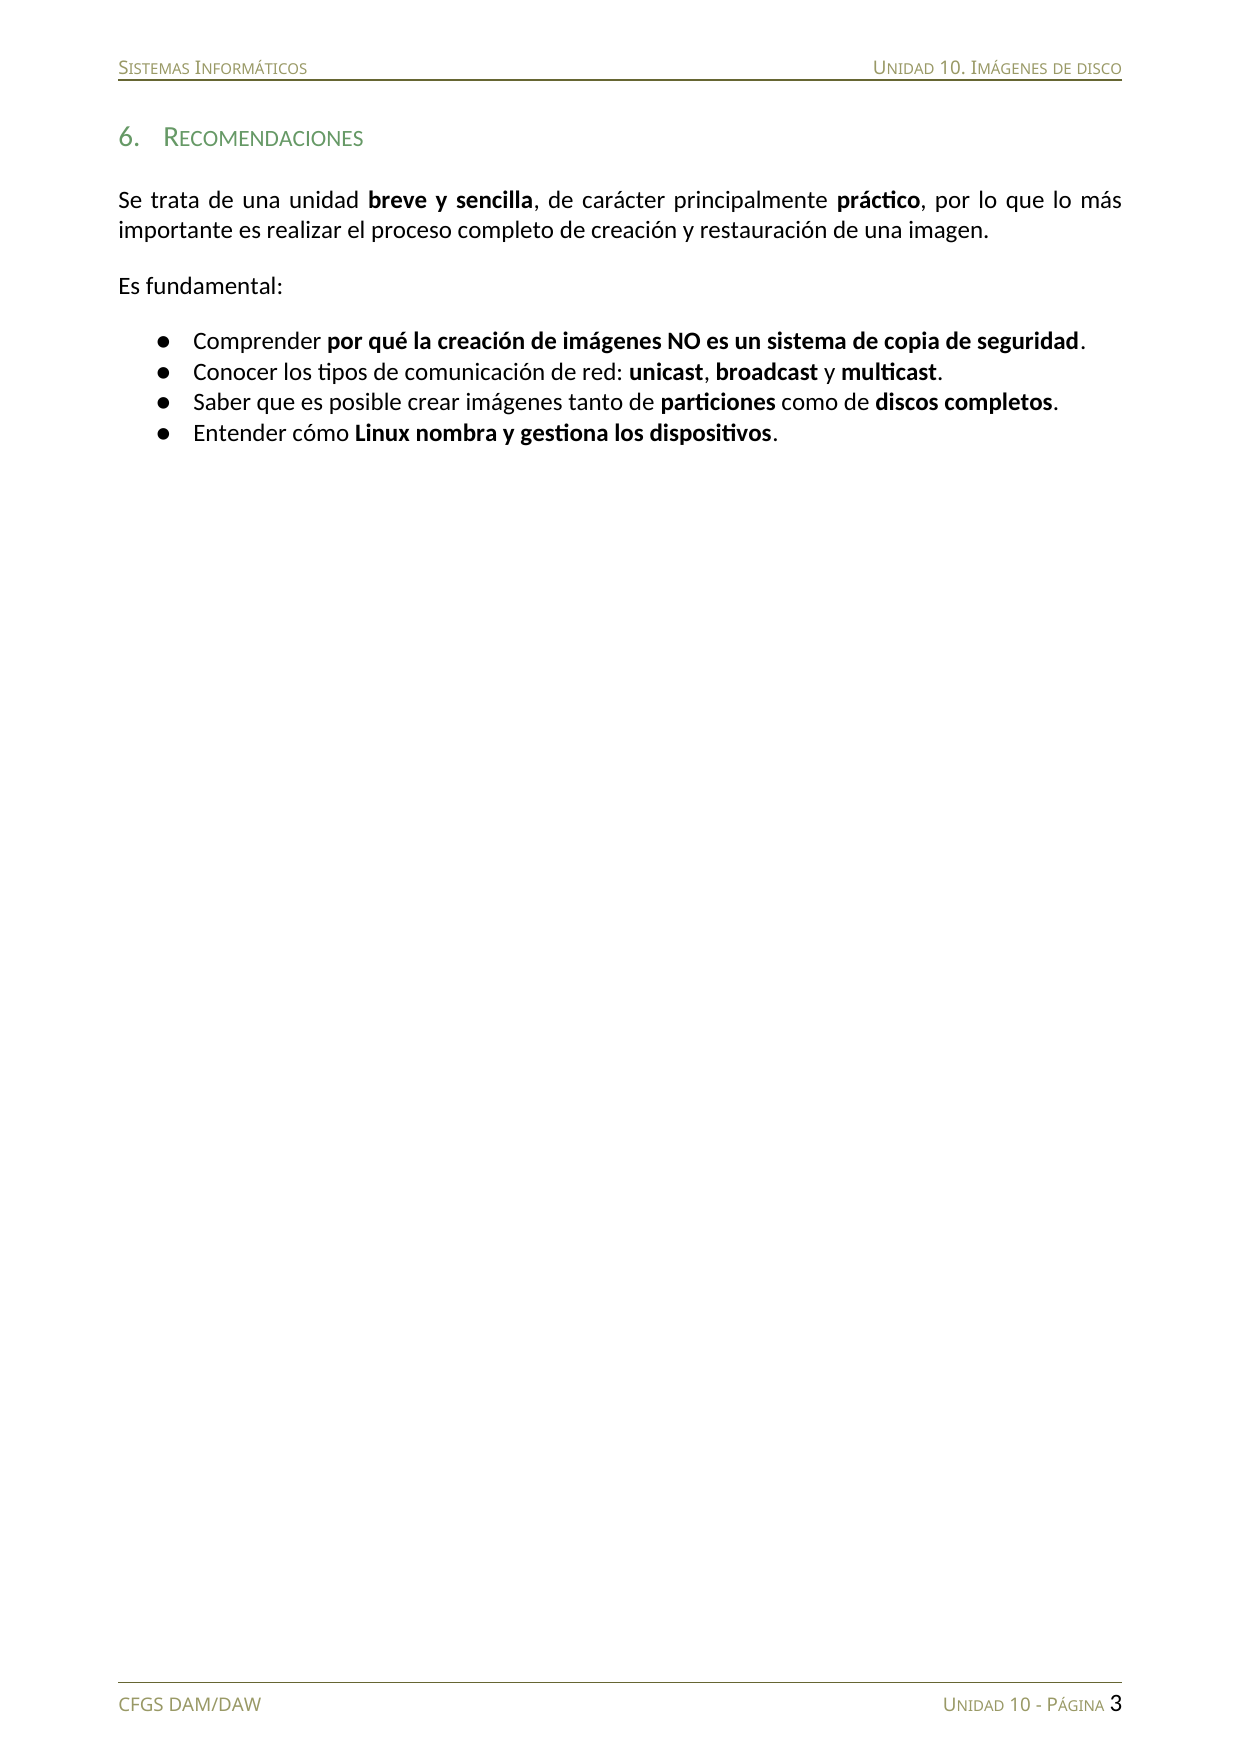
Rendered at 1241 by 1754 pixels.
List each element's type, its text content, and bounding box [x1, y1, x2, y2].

list Comprender por qué la creación de imágenes NO es un sistema de copia de seguridad. [156, 325, 1122, 356]
list Saber que es posible crear imágenes tanto de particiones como de discos completos. [156, 386, 1122, 417]
text Es fundamental: [118, 270, 1122, 300]
text Se trata de una unidad breve y sencilla, de carácter principalmente práctico, por lo que lo más importante es realizar el proceso completo de creación y restauración de una imagen. [118, 184, 1122, 245]
subtitle Recomendaciones [118, 118, 1122, 154]
list Entender cómo Linux nombra y gestiona los dispositivos. [156, 417, 1122, 447]
list Conocer los tipos de comunicación de red: unicast, broadcast y multicast. [156, 356, 1122, 386]
